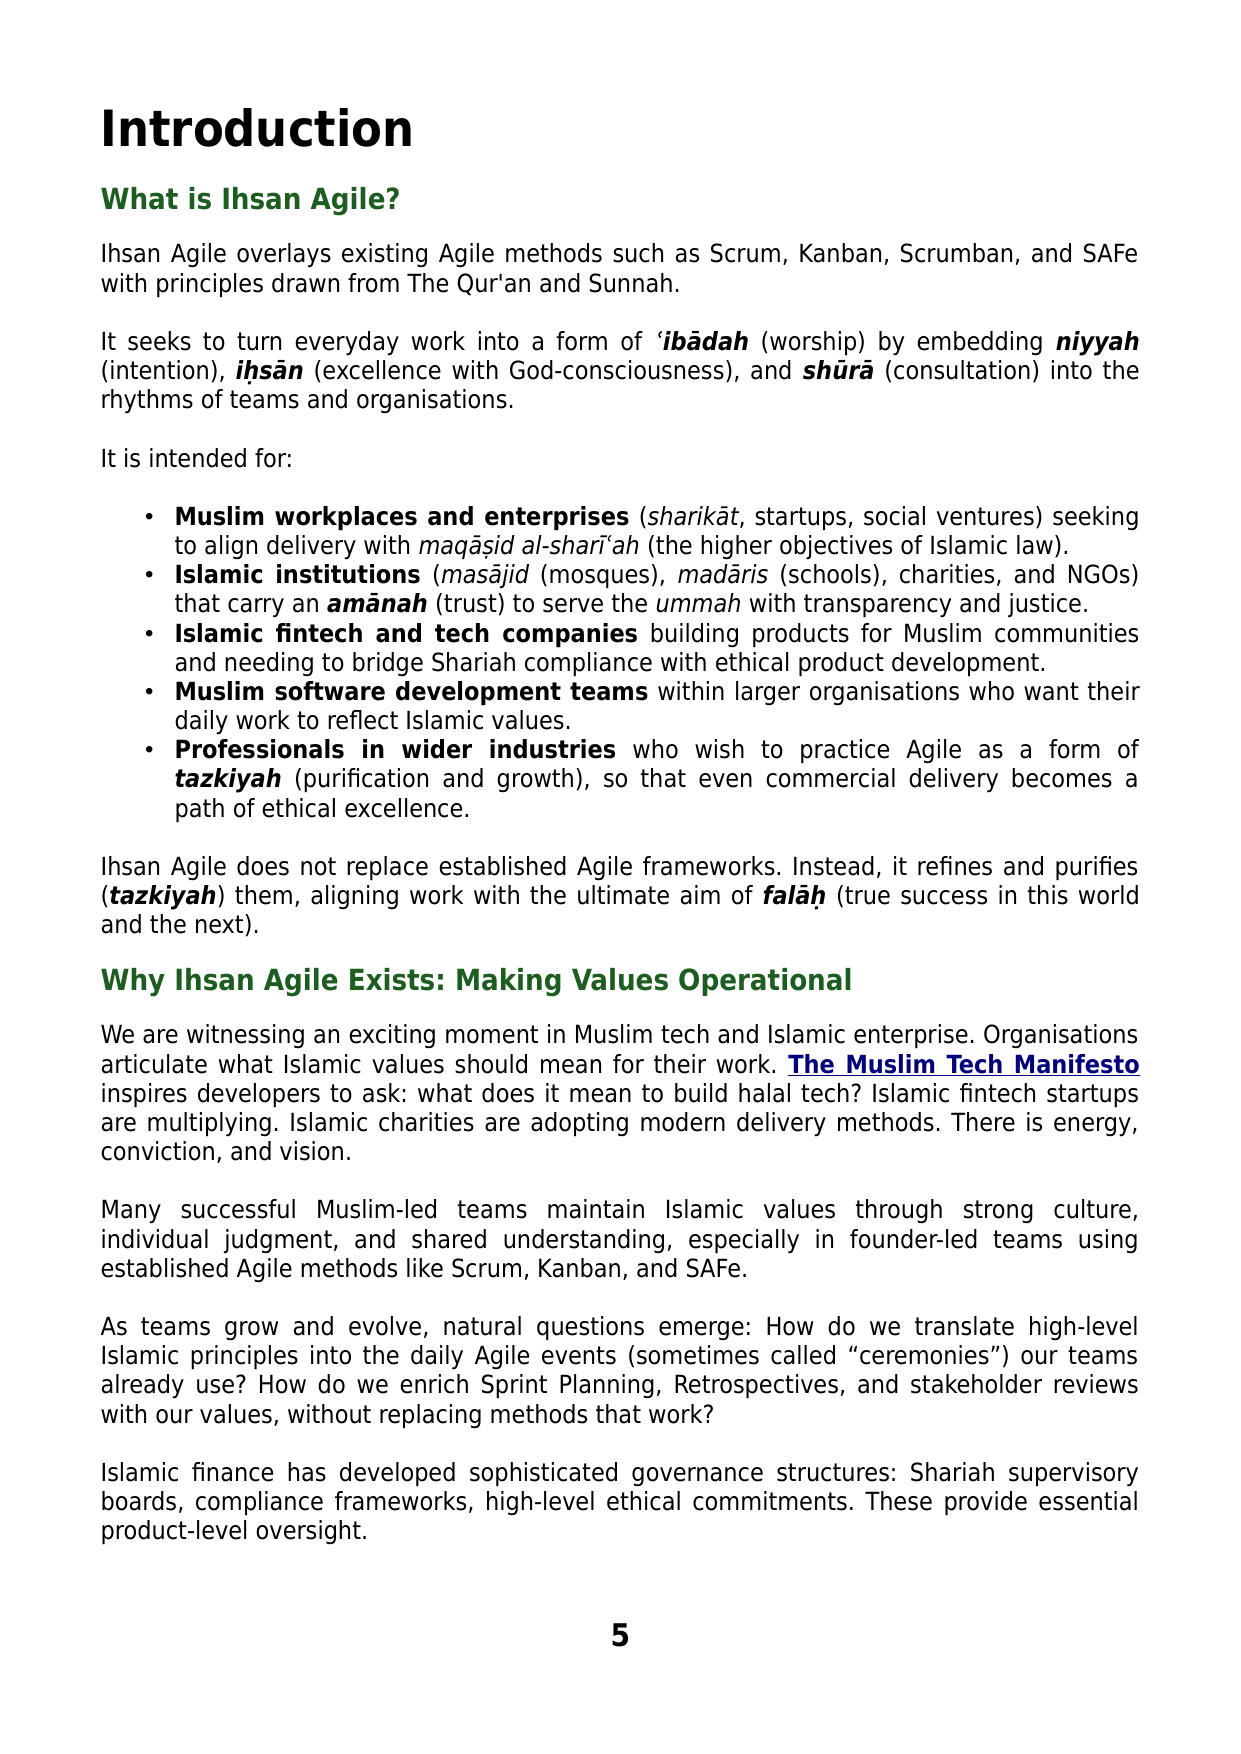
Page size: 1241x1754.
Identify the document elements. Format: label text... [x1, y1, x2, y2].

text Many successful Muslim-led teams maintain Islamic values through strong culture, individual judgment, and shared understanding, especially in founder-led teams using established Agile methods like Scrum, Kanban, and SAFe. [100, 1196, 1140, 1283]
text Ihsan Agile does not replace established Agile frameworks. Instead, it refines and purifies (tazkiyah) them, aligning work with the ultimate aim of falāḥ (true success in this world and the next). [100, 852, 1140, 940]
subtitle Why Ihsan Agile Exists: Making Values Operational [100, 963, 1140, 997]
subtitle Introduction [100, 100, 1140, 159]
list Muslim workplaces and enterprises (sharikāt, startups, social ventures) seeking to align delivery with maqāṣid al-sharīʿah (the higher objectives of Islamic law). [145, 502, 1140, 561]
subtitle What is Ihsan Agile? [100, 182, 1140, 216]
text As teams grow and evolve, natural questions emerge: How do we translate high-level Islamic principles into the daily Agile events (sometimes called “ceremonies”) our teams already use? How do we enrich Sprint Planning, Retrospectives, and stakeholder reviews with our values, without replacing methods that work? [100, 1312, 1140, 1429]
text Ihsan Agile overlays existing Agile methods such as Scrum, Kanban, Scrumban, and SAFe with principles drawn from The Qur'an and Sunnah. [100, 240, 1140, 298]
list Professionals in wider industries who wish to practice Agile as a form of tazkiyah (purification and growth), so that even commercial delivery becomes a path of ethical excellence. [145, 736, 1140, 823]
text It seeks to turn everyday work into a form of ʿibādah (worship) by embedding niyyah (intention), iḥsān (excellence with God-consciousness), and shūrā (consultation) into the rhythms of teams and organisations. [100, 327, 1140, 415]
text It is intended for: [100, 444, 1140, 473]
text Islamic finance has developed sophisticated governance structures: Shariah supervisory boards, compliance frameworks, high-level ethical commitments. These provide essential product-level oversight. [100, 1458, 1140, 1546]
list Islamic fintech and tech companies building products for Muslim communities and needing to bridge Shariah compliance with ethical product development. [145, 619, 1140, 677]
text We are witnessing an exciting moment in Muslim tech and Islamic enterprise. Organisations articulate what Islamic values should mean for their work. The Muslim Tech Manifesto inspires developers to ask: what does it mean to build halal tech? Islamic fintech startups are multiplying. Islamic charities are adopting modern delivery methods. There is energy, conviction, and vision. [100, 1021, 1140, 1167]
list Islamic institutions (masājid (mosques), madāris (schools), charities, and NGOs) that carry an amānah (trust) to serve the ummah with transparency and justice. [145, 561, 1140, 619]
list Muslim software development teams within larger organisations who want their daily work to reflect Islamic values. [145, 677, 1140, 736]
